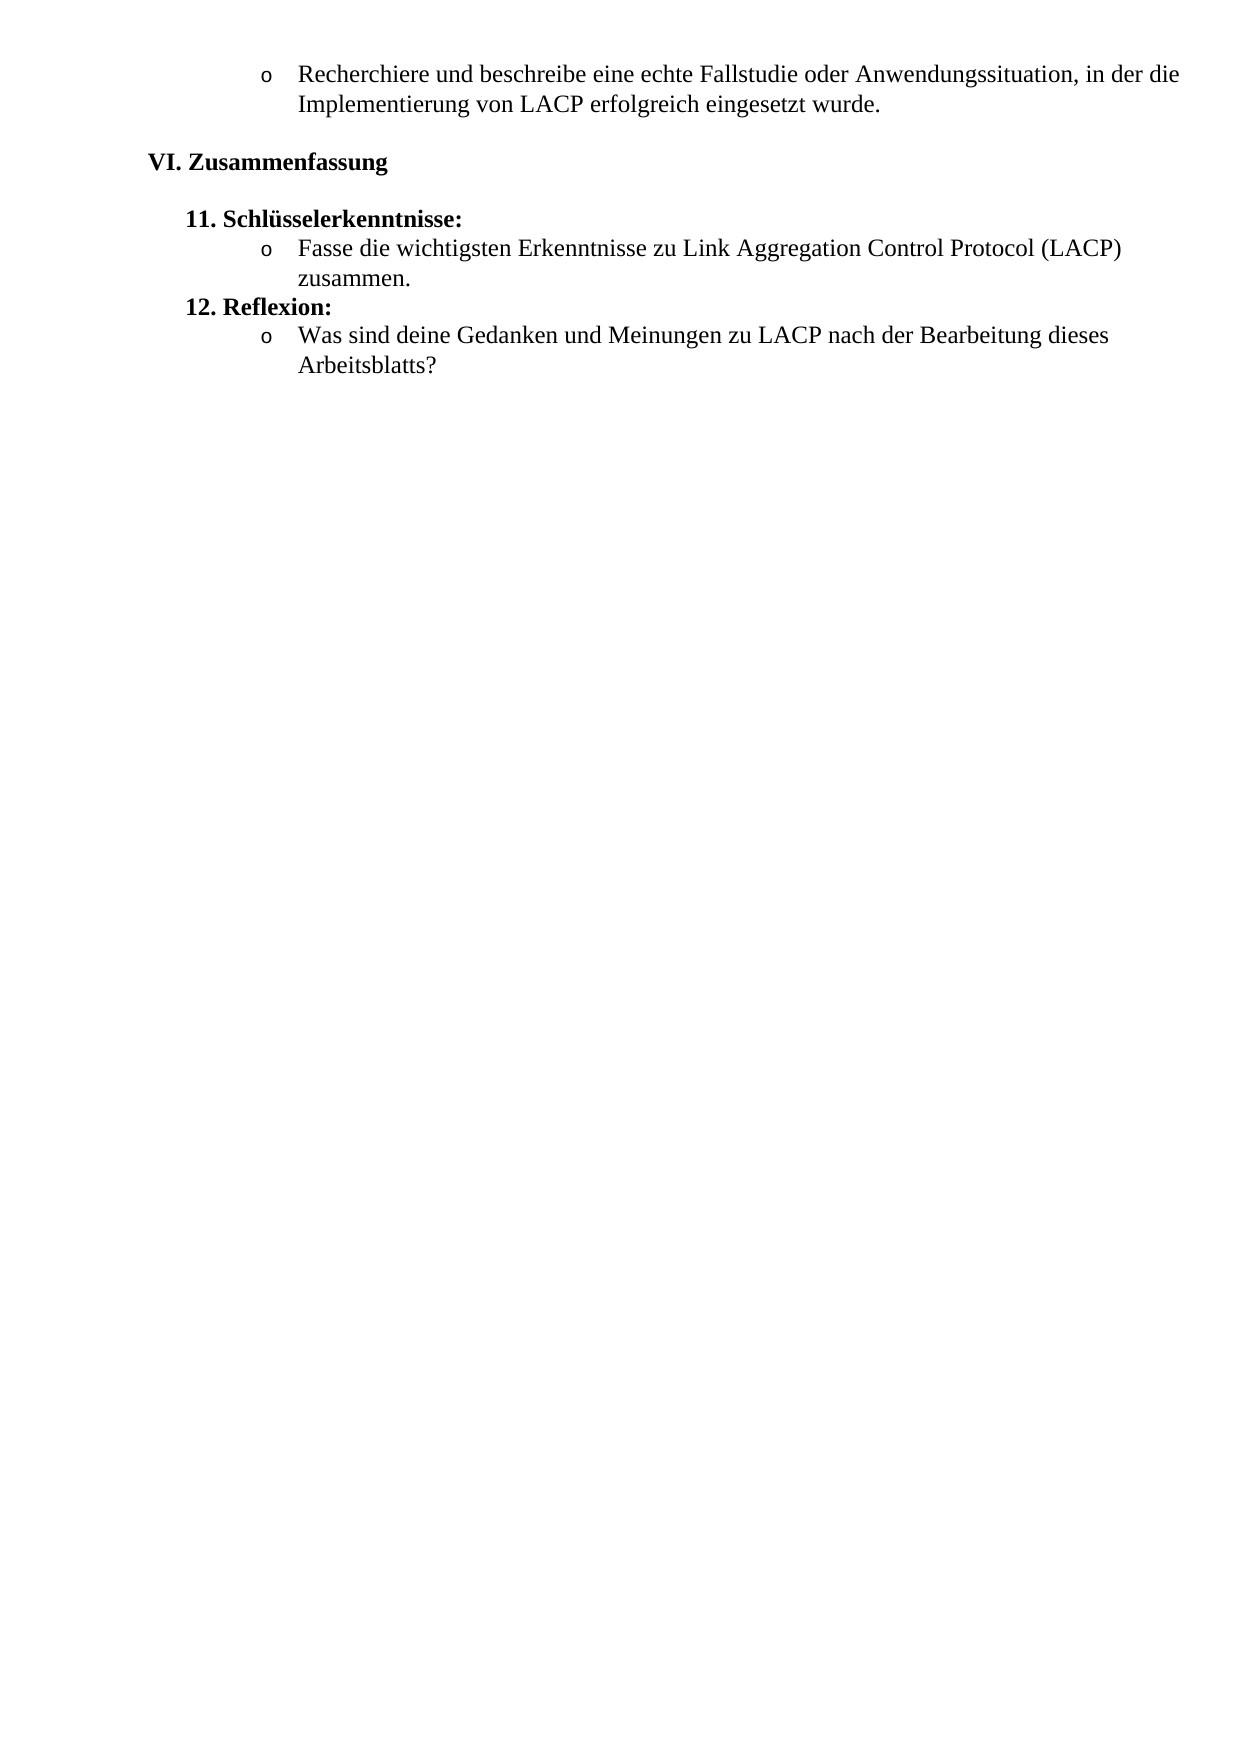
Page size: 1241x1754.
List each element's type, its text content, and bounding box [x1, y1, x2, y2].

list Schlüsselerkenntnisse: [185, 204, 1181, 233]
text VI. Zusammenfassung [148, 147, 1181, 175]
list Was sind deine Gedanken und Meinungen zu LACP nach der Bearbeitung dieses Arbeitsblatts? [260, 320, 1181, 379]
list Reflexion: [185, 292, 1181, 320]
list Fasse die wichtigsten Erkenntnisse zu Link Aggregation Control Protocol (LACP) zusammen. [260, 233, 1181, 292]
list Recherchiere und beschreibe eine echte Fallstudie oder Anwendungssituation, in der die Implementierung von LACP erfolgreich eingesetzt wurde. [260, 59, 1181, 117]
